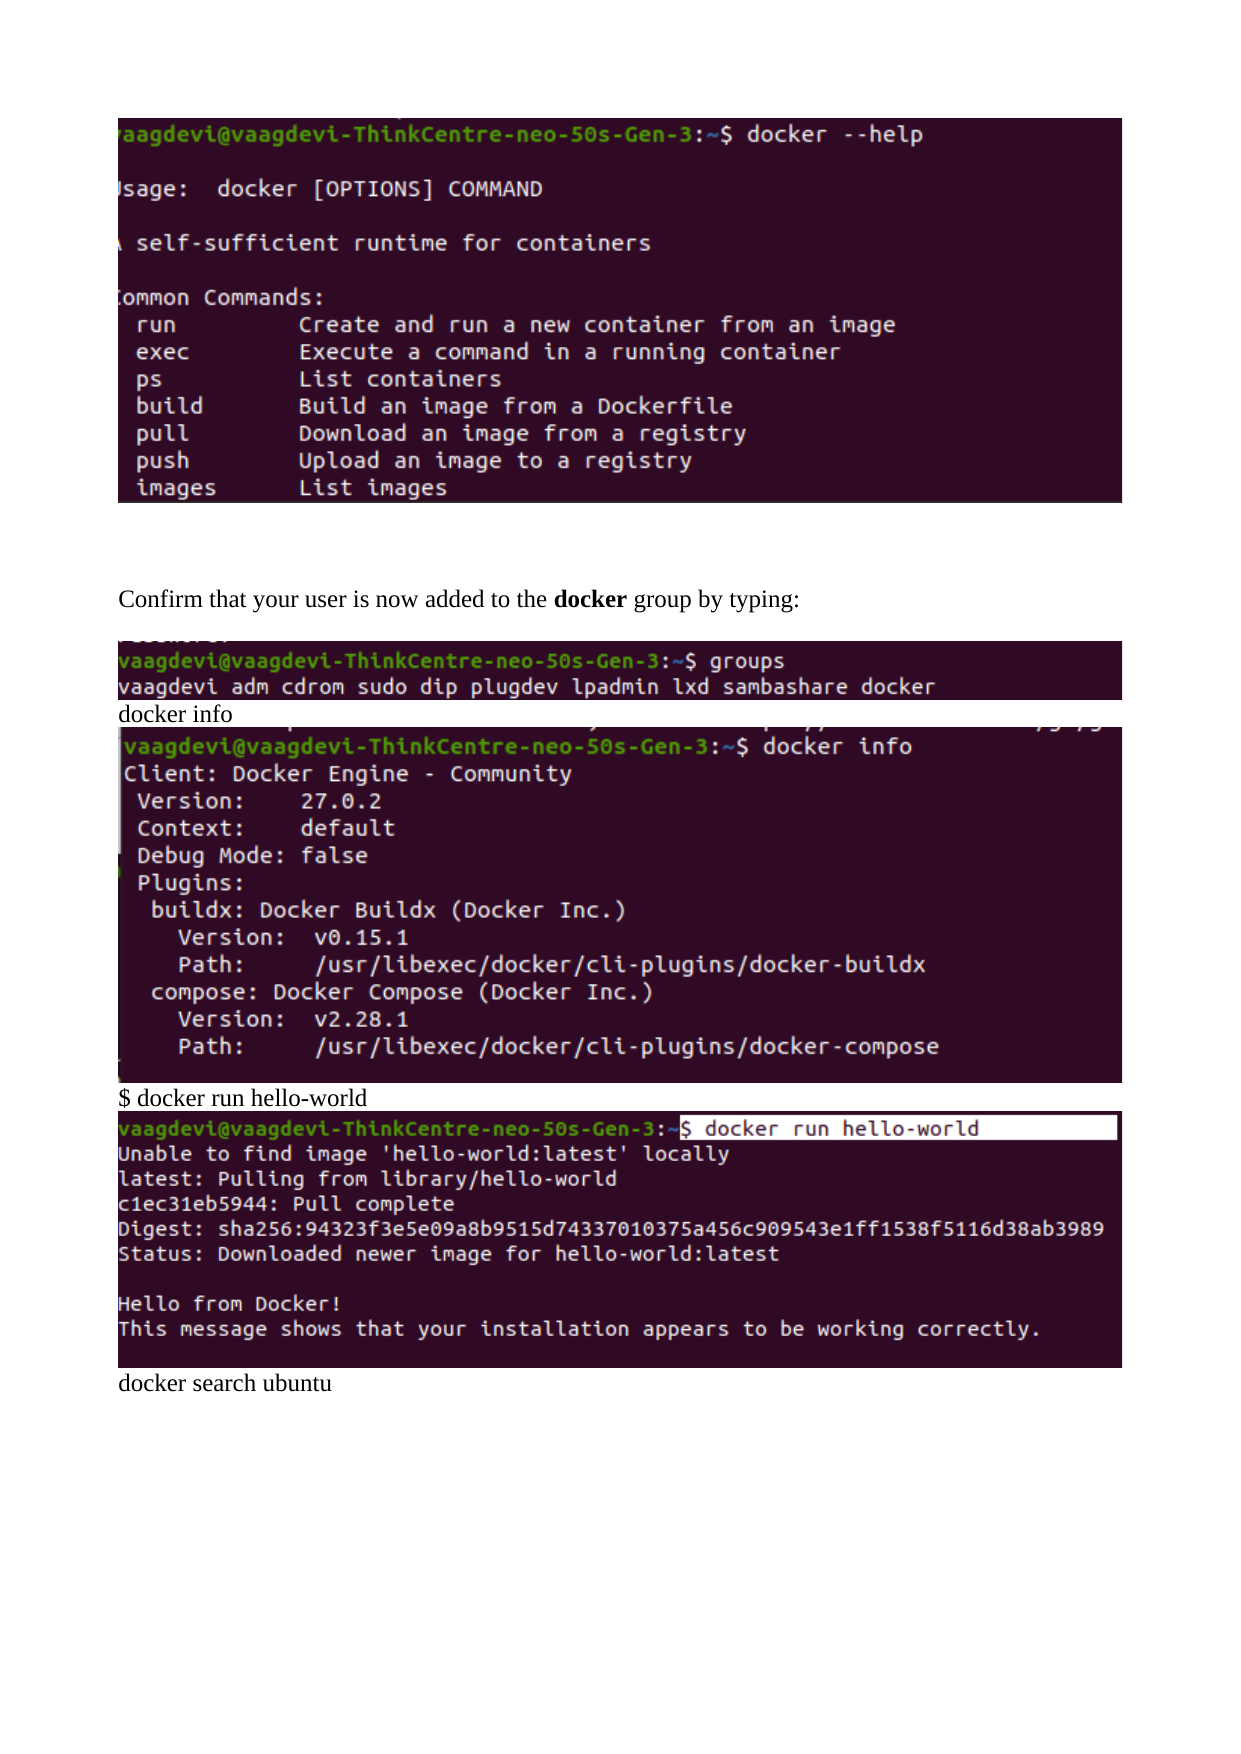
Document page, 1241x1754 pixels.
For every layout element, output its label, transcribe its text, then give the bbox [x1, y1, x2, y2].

text docker search ubuntu [118, 1368, 1122, 1397]
text docker info [118, 700, 1122, 727]
text $ docker run hello-world [118, 1083, 1122, 1111]
picture [118, 118, 1123, 503]
picture [118, 727, 1123, 1083]
picture [118, 641, 1123, 700]
picture [118, 1111, 1123, 1368]
text Confirm that your user is now added to the docker group by typing: [118, 584, 1122, 613]
